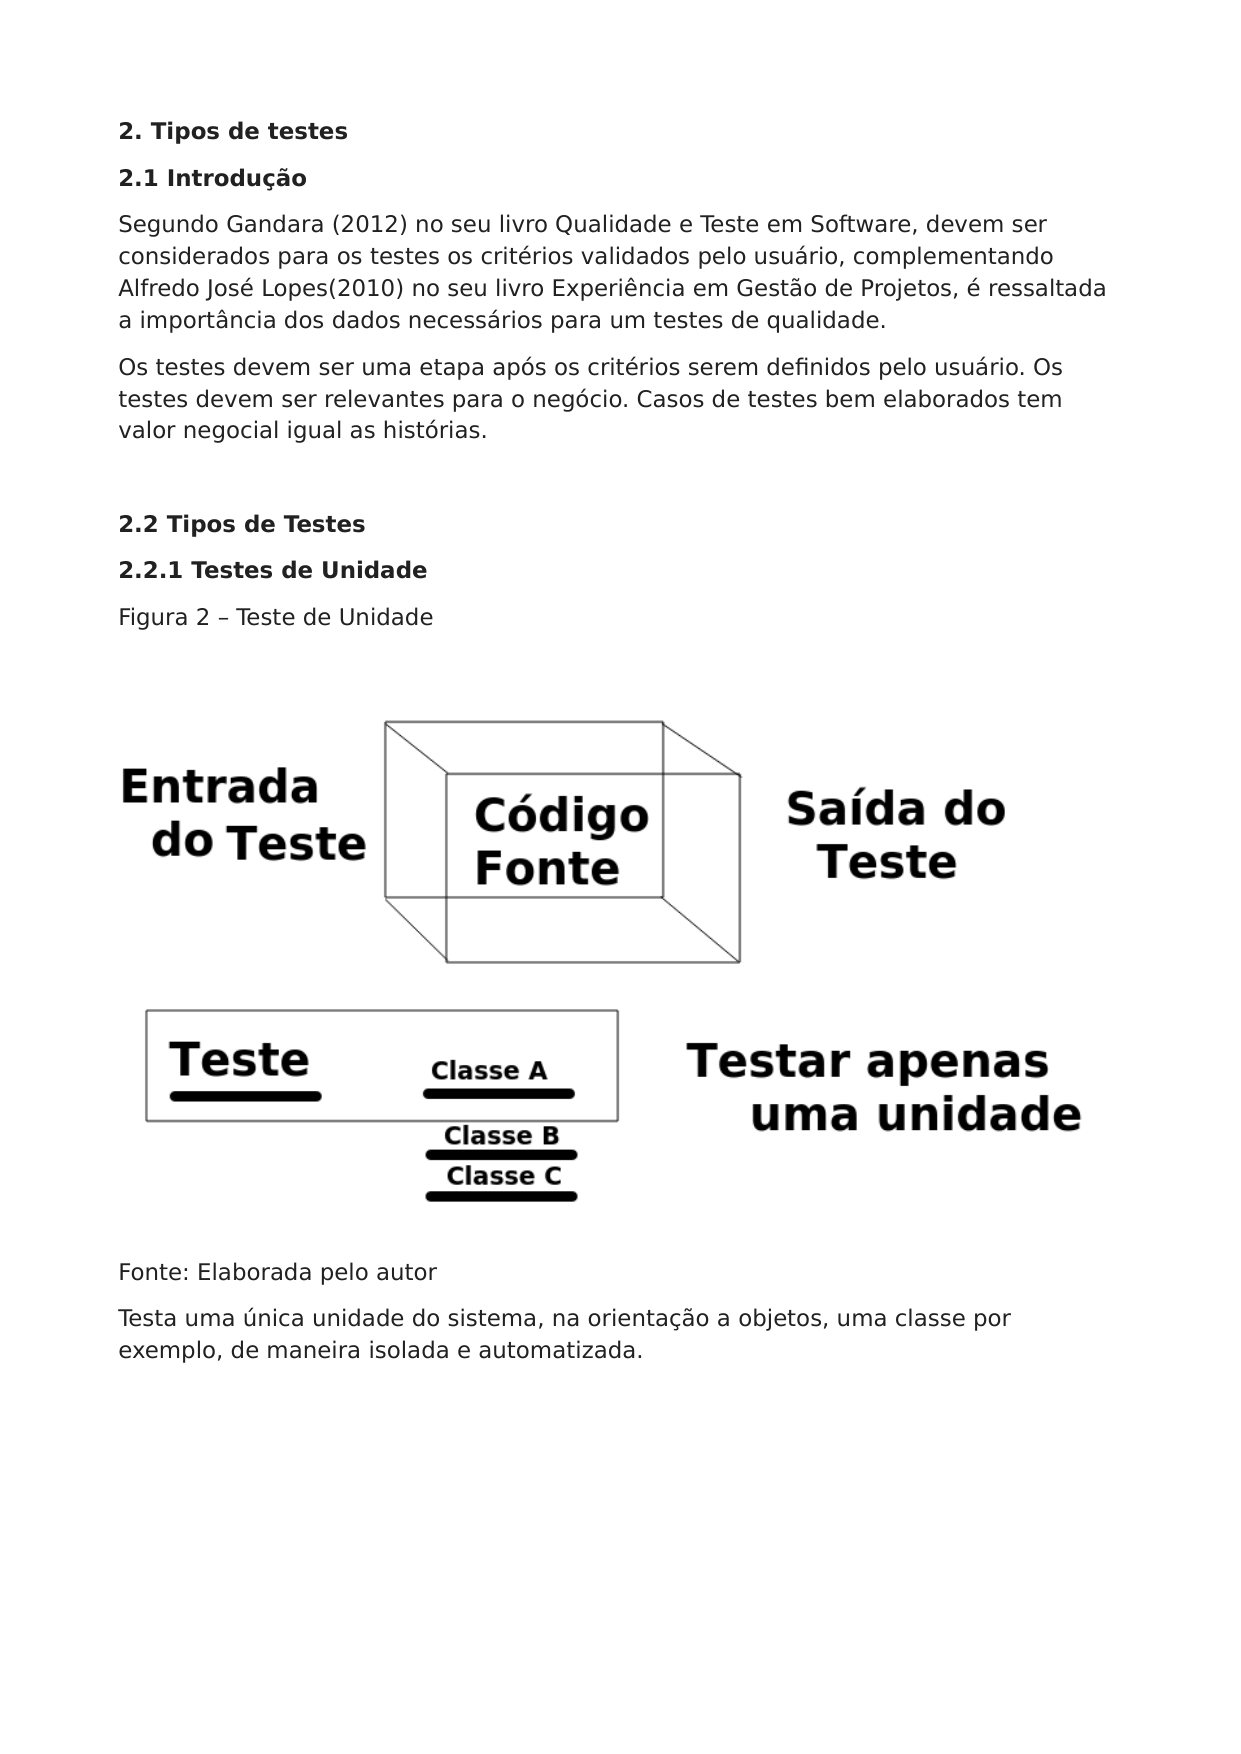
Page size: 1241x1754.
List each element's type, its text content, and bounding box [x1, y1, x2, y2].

text Os testes devem ser uma etapa após os critérios serem definidos pelo usuário. Os testes devem ser relevantes para o negócio. Casos de testes bem elaborados tem valor negocial igual as histórias. [118, 354, 1122, 444]
text 2. Tipos de testes [118, 118, 1122, 145]
text 2.2 Tipos de Testes [118, 511, 1122, 537]
text Figura 2 – Teste de Unidade [118, 604, 1122, 631]
text Segundo Gandara (2012) no seu livro Qualidade e Teste em Software, devem ser considerados para os testes os critérios validados pelo usuário, complementando Alfredo José Lopes(2010) no seu livro Experiência em Gestão de Projetos, é ressaltada a importância dos dados necessários para um testes de qualidade. [118, 211, 1122, 334]
text Testa uma única unidade do sistema, na orientação a objetos, uma classe por exemplo, de maneira isolada e automatizada. [118, 1305, 1122, 1364]
picture [118, 697, 1123, 1207]
text 2.1 Introdução [118, 165, 1122, 191]
text 2.2.1 Testes de Unidade [118, 557, 1122, 584]
text Fonte: Elaborada pelo autor [118, 1259, 1122, 1285]
